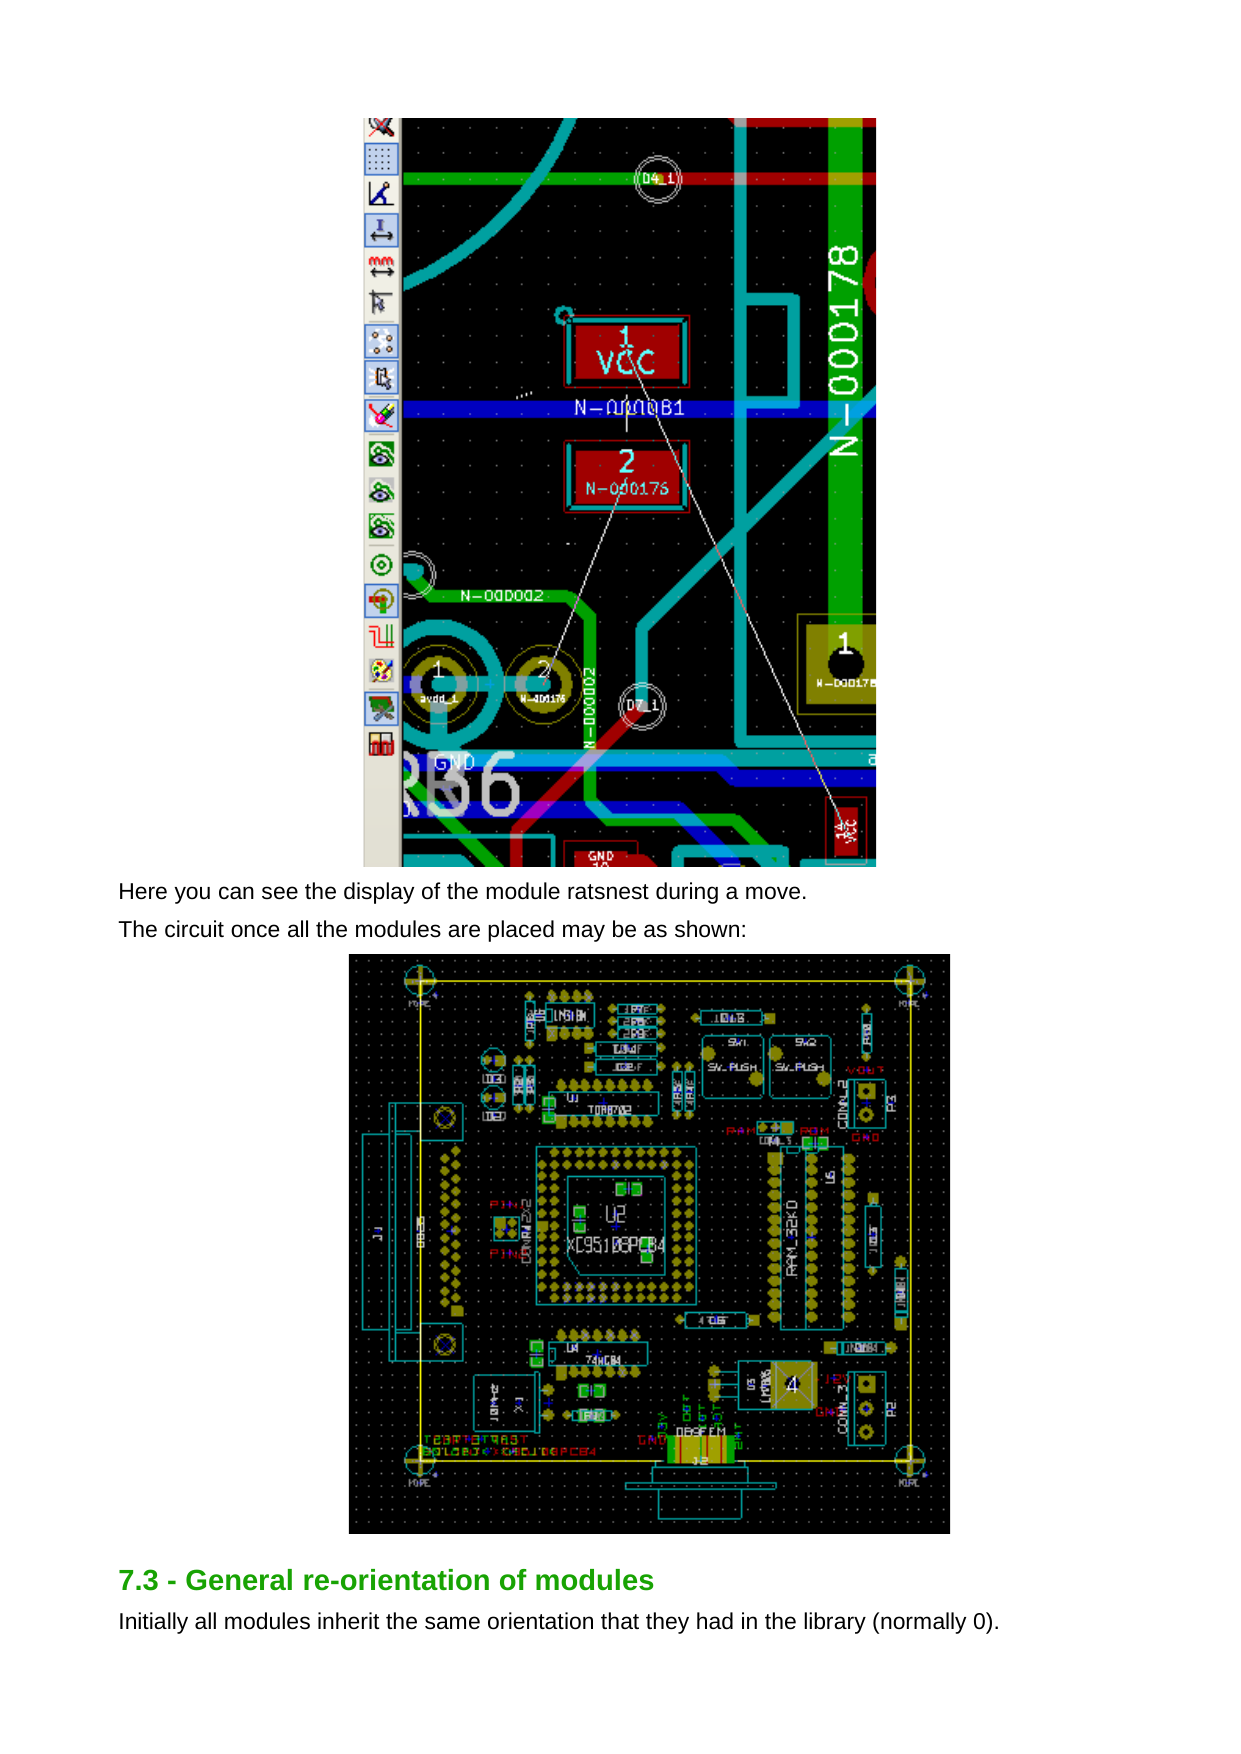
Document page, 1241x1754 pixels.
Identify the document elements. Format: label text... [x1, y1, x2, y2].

picture [348, 954, 951, 1534]
text The circuit once all the modules are placed may be as shown: [118, 916, 1122, 942]
text Initially all modules inherit the same orientation that they had in the library (normally 0). [118, 1608, 1122, 1634]
subtitle General re-orientation of modules [118, 1563, 1122, 1596]
picture [363, 118, 877, 867]
text Here you can see the display of the module ratsnest during a move. [118, 878, 1122, 904]
